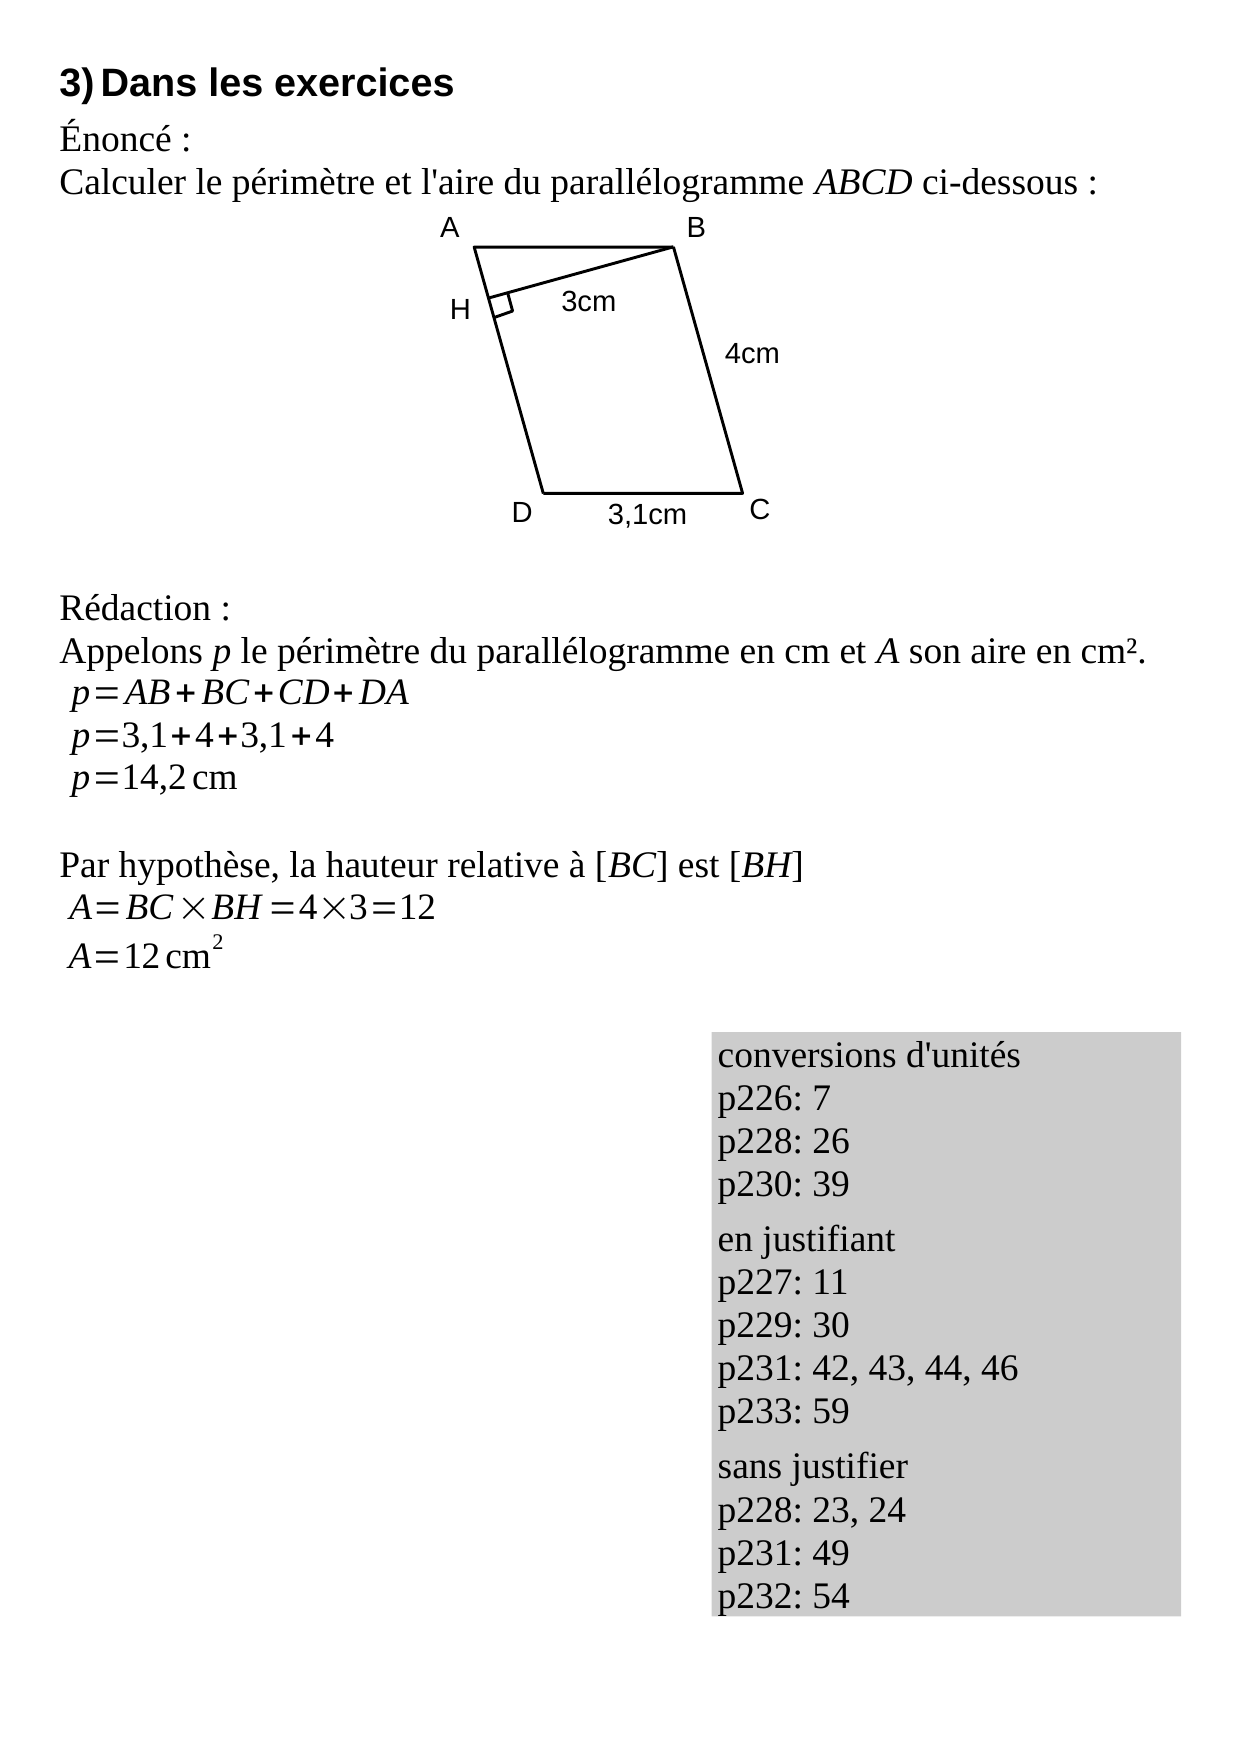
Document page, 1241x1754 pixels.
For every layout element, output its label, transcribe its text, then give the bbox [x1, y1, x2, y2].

text Calculer le périmètre et l'aire du parallélogramme ABCD ci-dessous : [59, 159, 1181, 203]
text Appelons p le périmètre du parallélogramme en cm et A son aire en cm². Par hypothèse, la hauteur relative à [BC] est [BH] [59, 629, 1181, 976]
text Rédaction : [59, 586, 1181, 629]
text Énoncé : [59, 116, 1181, 159]
list Dans les exercices [59, 59, 1181, 105]
